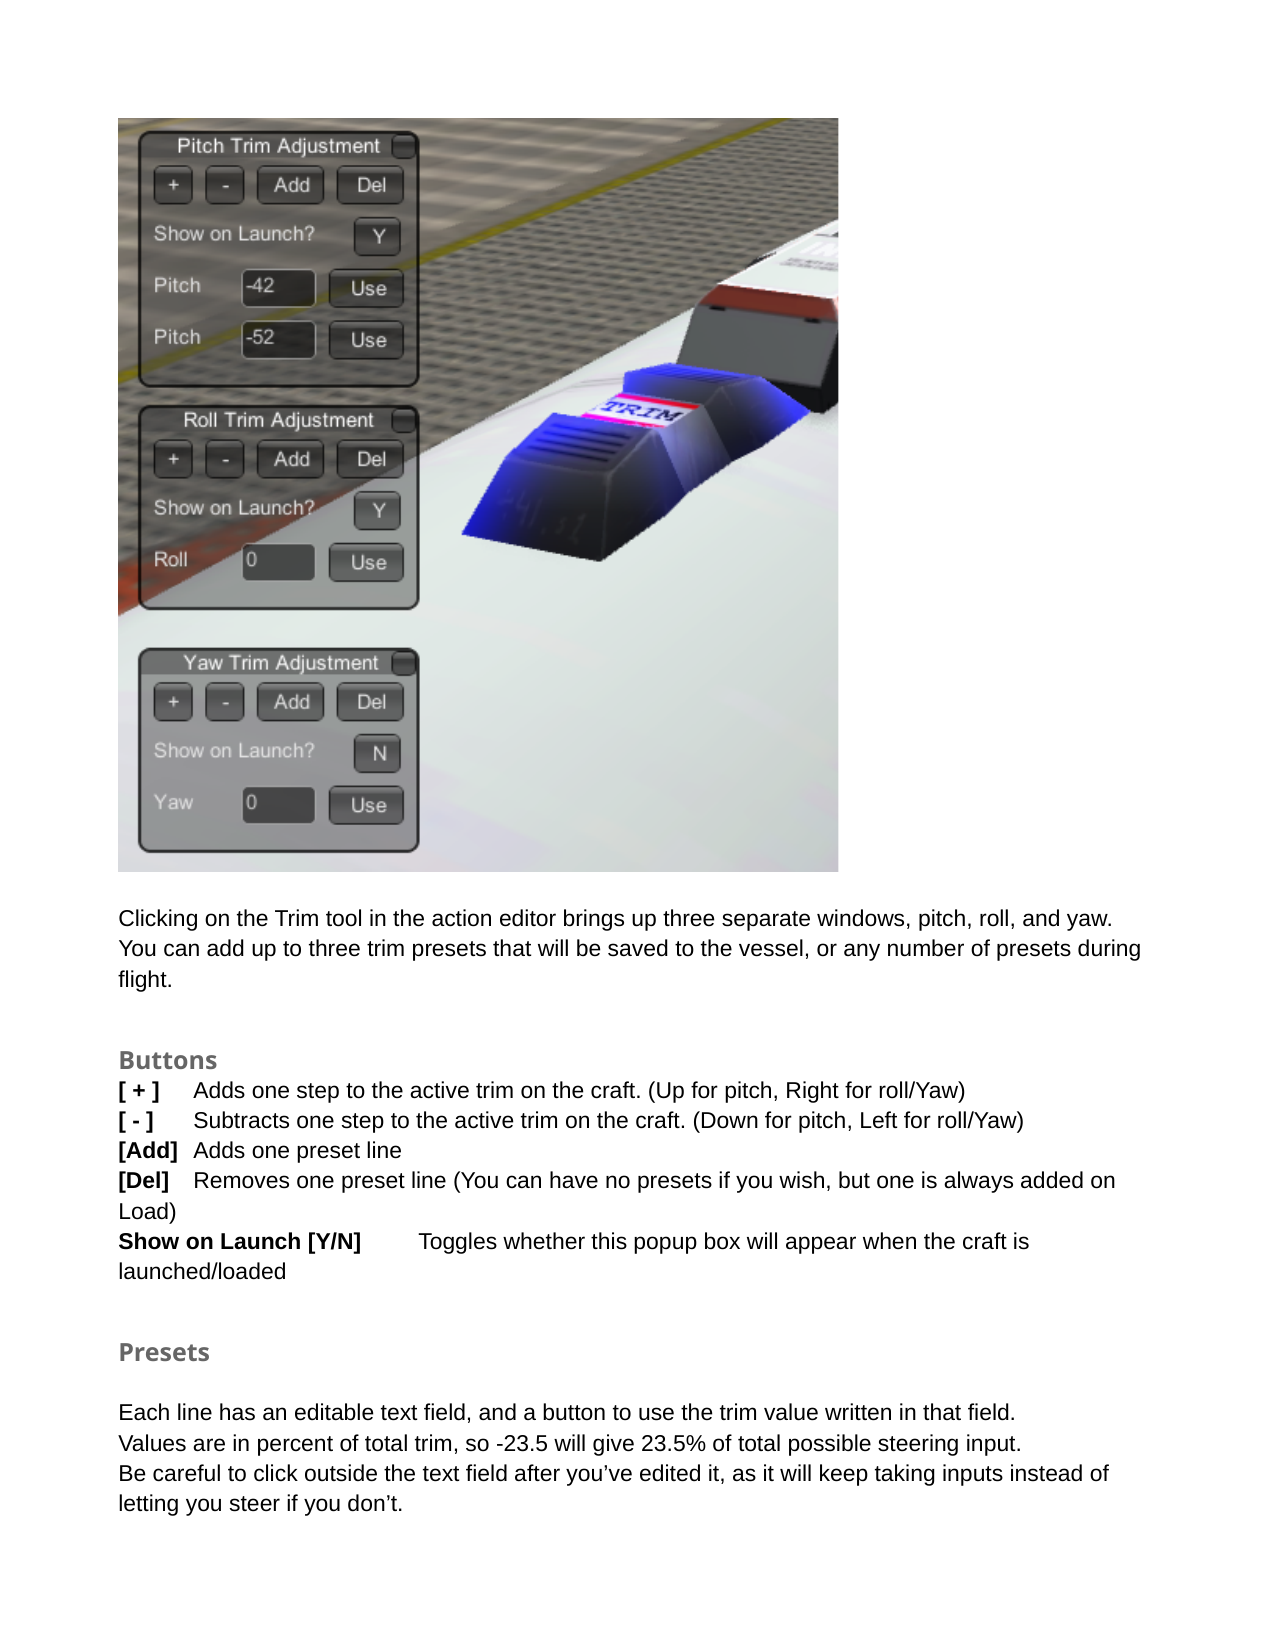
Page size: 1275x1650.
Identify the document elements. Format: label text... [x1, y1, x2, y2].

text Each line has an editable text field, and a button to use the trim value written in that field. [118, 1399, 1157, 1426]
subtitle Presets [118, 1335, 1157, 1369]
picture [118, 118, 839, 872]
text [Add] Adds one preset line [118, 1137, 1157, 1163]
text [Del] Removes one preset line (You can have no presets if you wish, but one is always added on Load) [118, 1167, 1157, 1224]
subtitle Buttons [118, 1043, 1157, 1077]
text Clicking on the Trim tool in the action editor brings up three separate windows, pitch, roll, and yaw. [118, 905, 1157, 932]
text Values are in percent of total trim, so -23.5 will give 23.5% of total possible steering input. [118, 1429, 1157, 1456]
text [ - ] Subtracts one step to the active trim on the craft. (Down for pitch, Left for roll/Yaw) [118, 1107, 1157, 1133]
text You can add up to three trim presets that will be saved to the vessel, or any number of presets during flight. [118, 935, 1157, 992]
text Show on Launch [Y/N] Toggles whether this popup box will appear when the craft is launched/loaded [118, 1228, 1157, 1284]
text [ + ] Adds one step to the active trim on the craft. (Up for pitch, Right for roll/Yaw) [118, 1077, 1157, 1103]
text Be careful to click outside the text field after you’ve edited it, as it will keep taking inputs instead of letting you steer if you don’t. [118, 1460, 1157, 1516]
